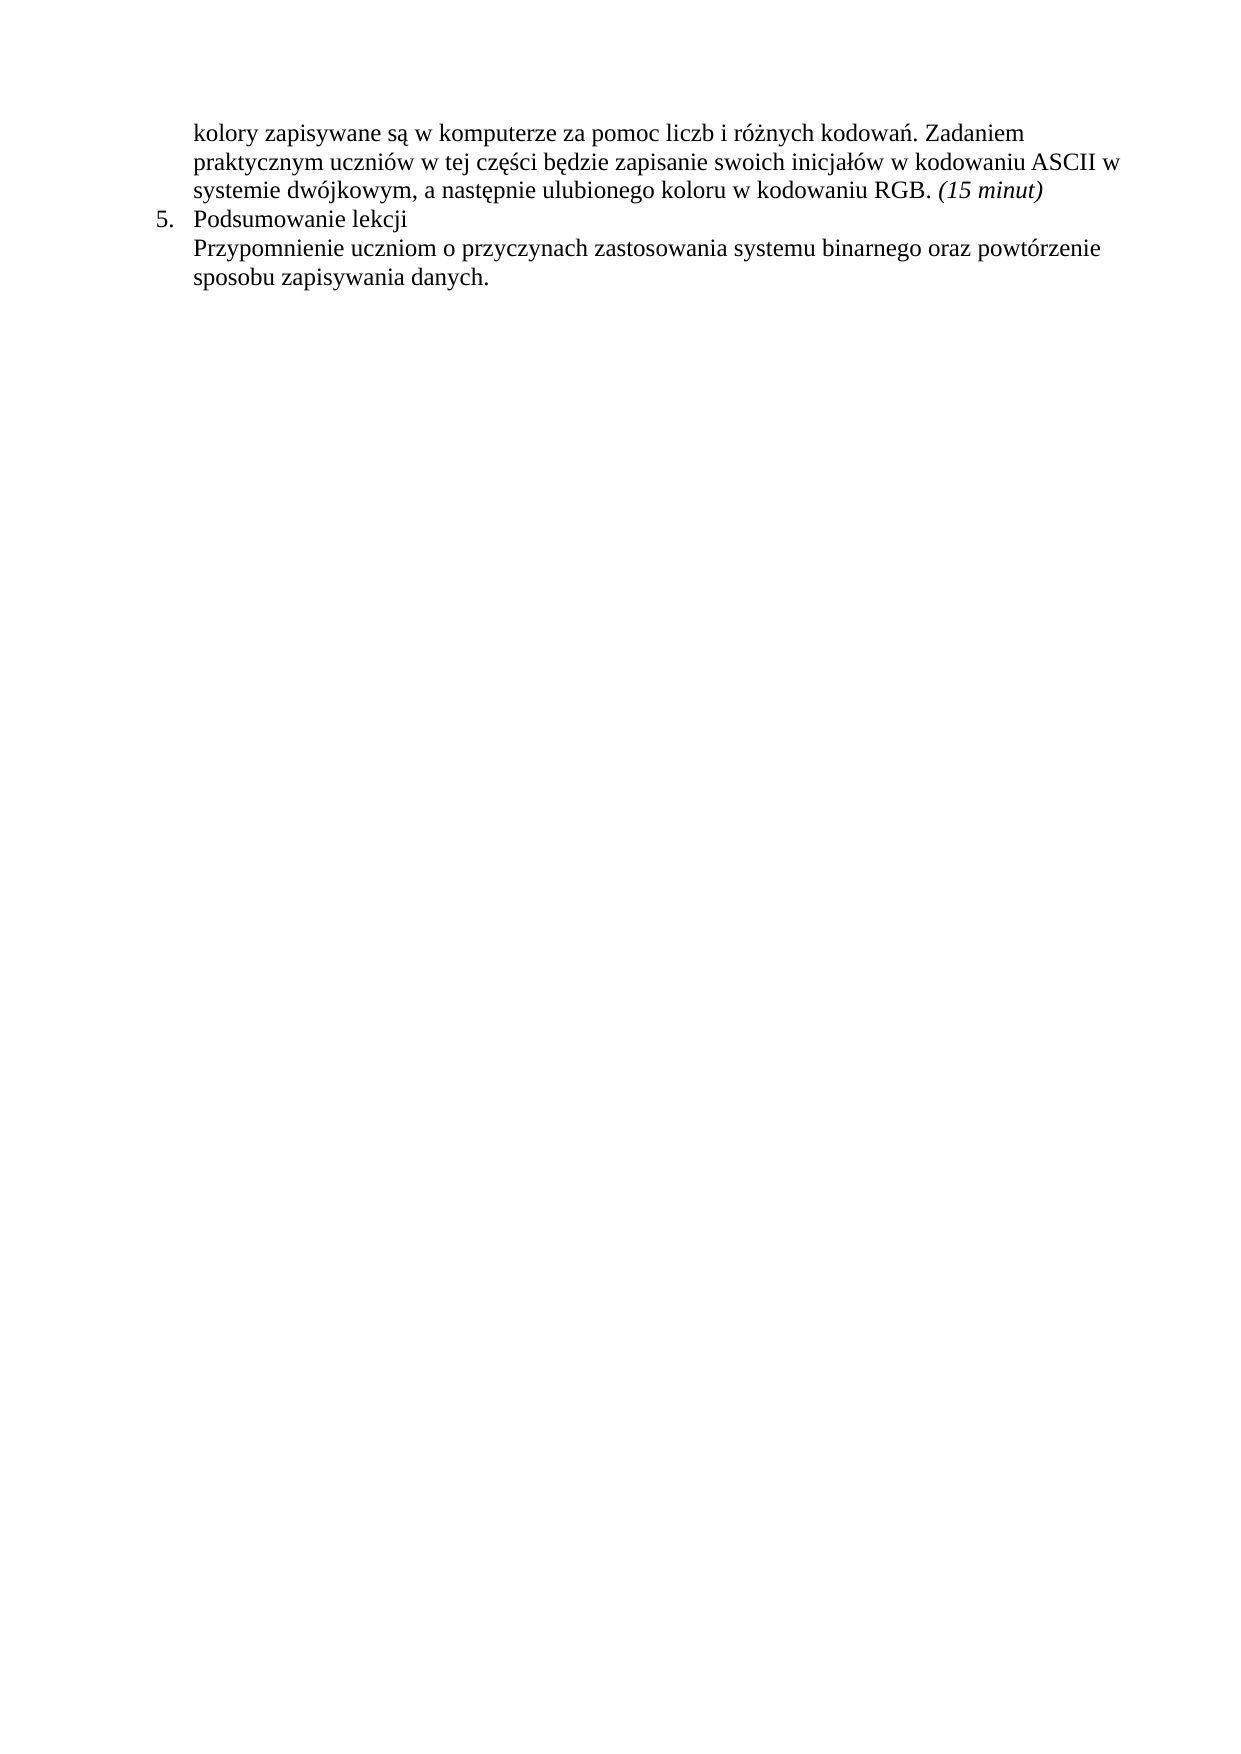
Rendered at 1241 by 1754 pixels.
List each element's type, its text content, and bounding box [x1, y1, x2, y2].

list Przypomnienie uczniom o przyczynach zastosowania systemu binarnego oraz powtórzenie sposobu zapisywania danych. [156, 233, 1122, 291]
list kolory zapisywane są w komputerze za pomoc liczb i różnych kodowań. Zadaniem praktycznym uczniów w tej części będzie zapisanie swoich inicjałów w kodowaniu ASCII w systemie dwójkowym, a następnie ulubionego koloru w kodowaniu RGB. (15 minut) [156, 118, 1122, 204]
list Podsumowanie lekcji [156, 204, 1122, 233]
